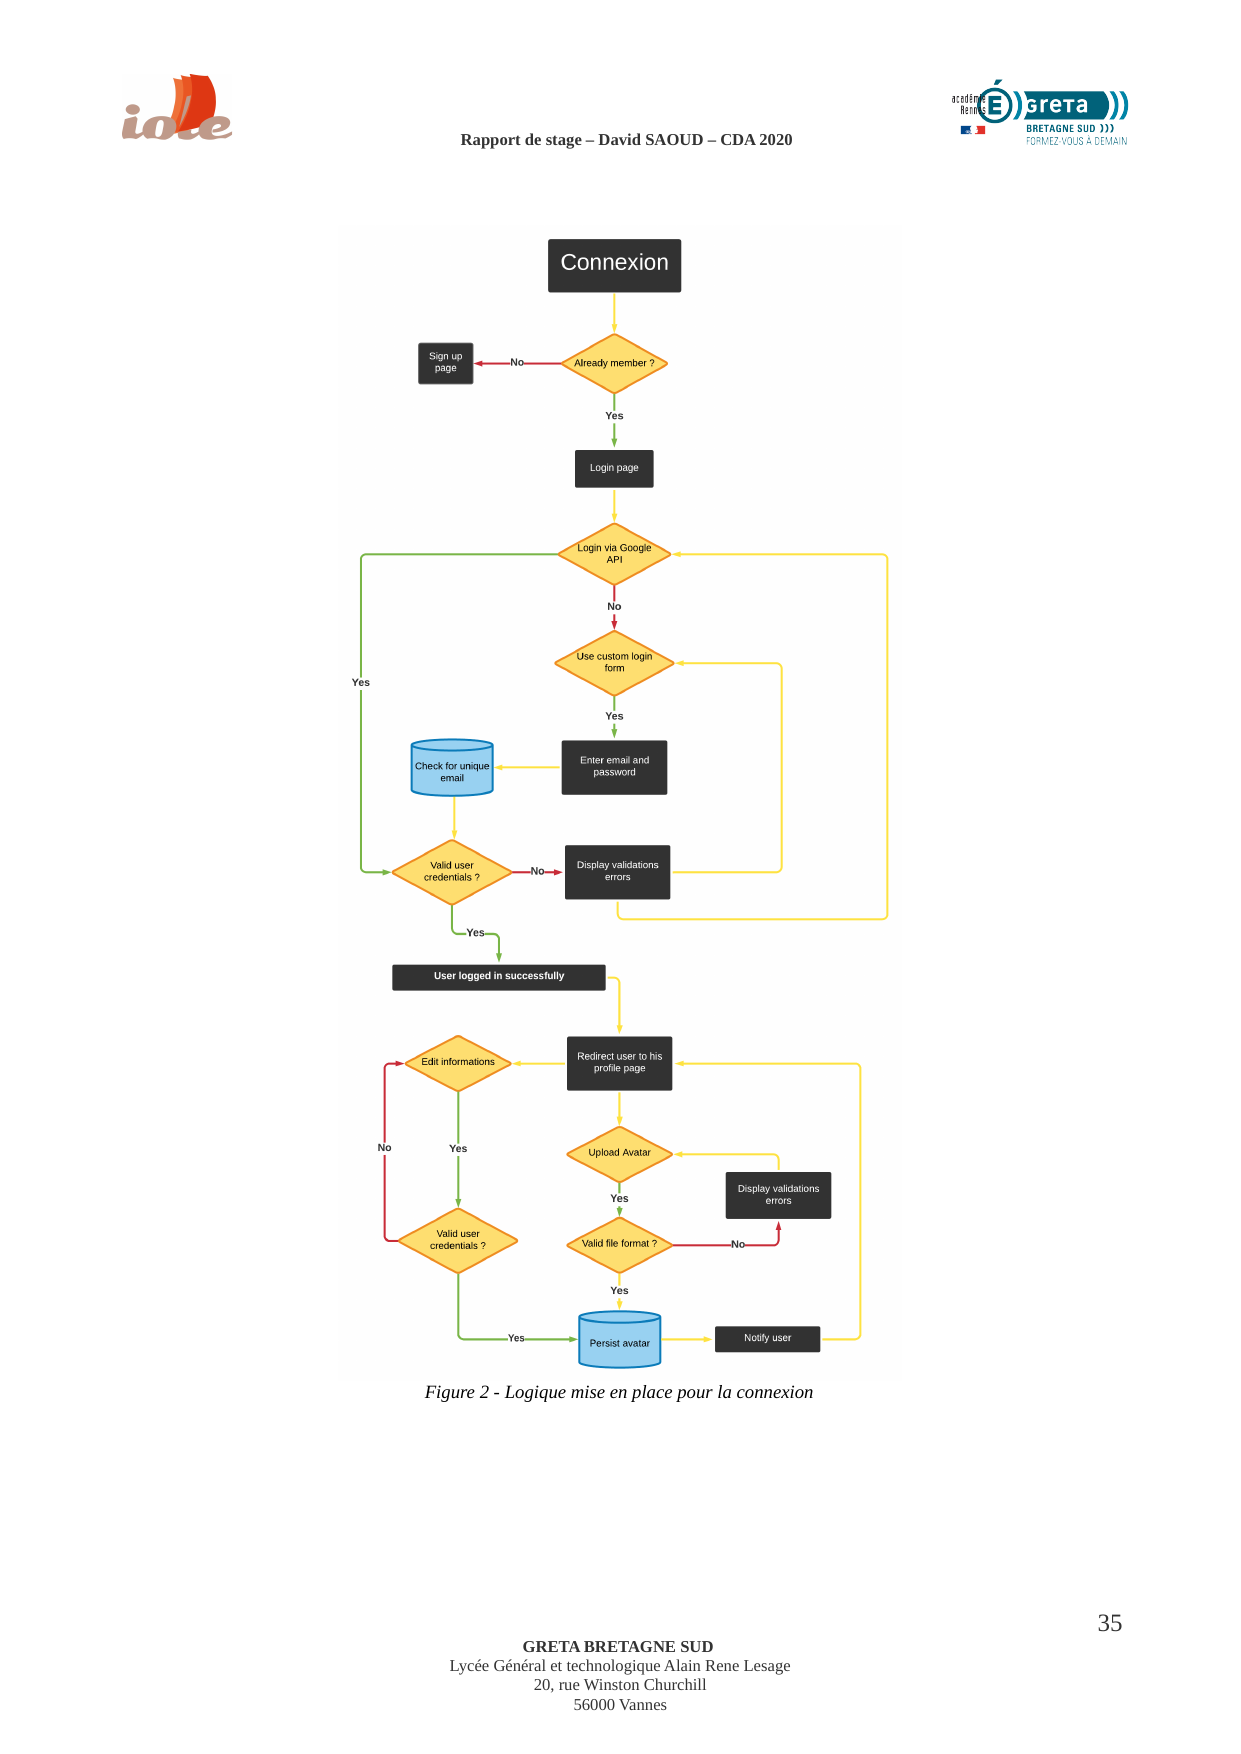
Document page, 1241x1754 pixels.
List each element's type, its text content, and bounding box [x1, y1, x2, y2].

picture [338, 225, 902, 1381]
picture [121, 74, 233, 140]
picture [950, 76, 1131, 147]
text Figure 2 - Logique mise en place pour la connexion [250, 226, 990, 1402]
